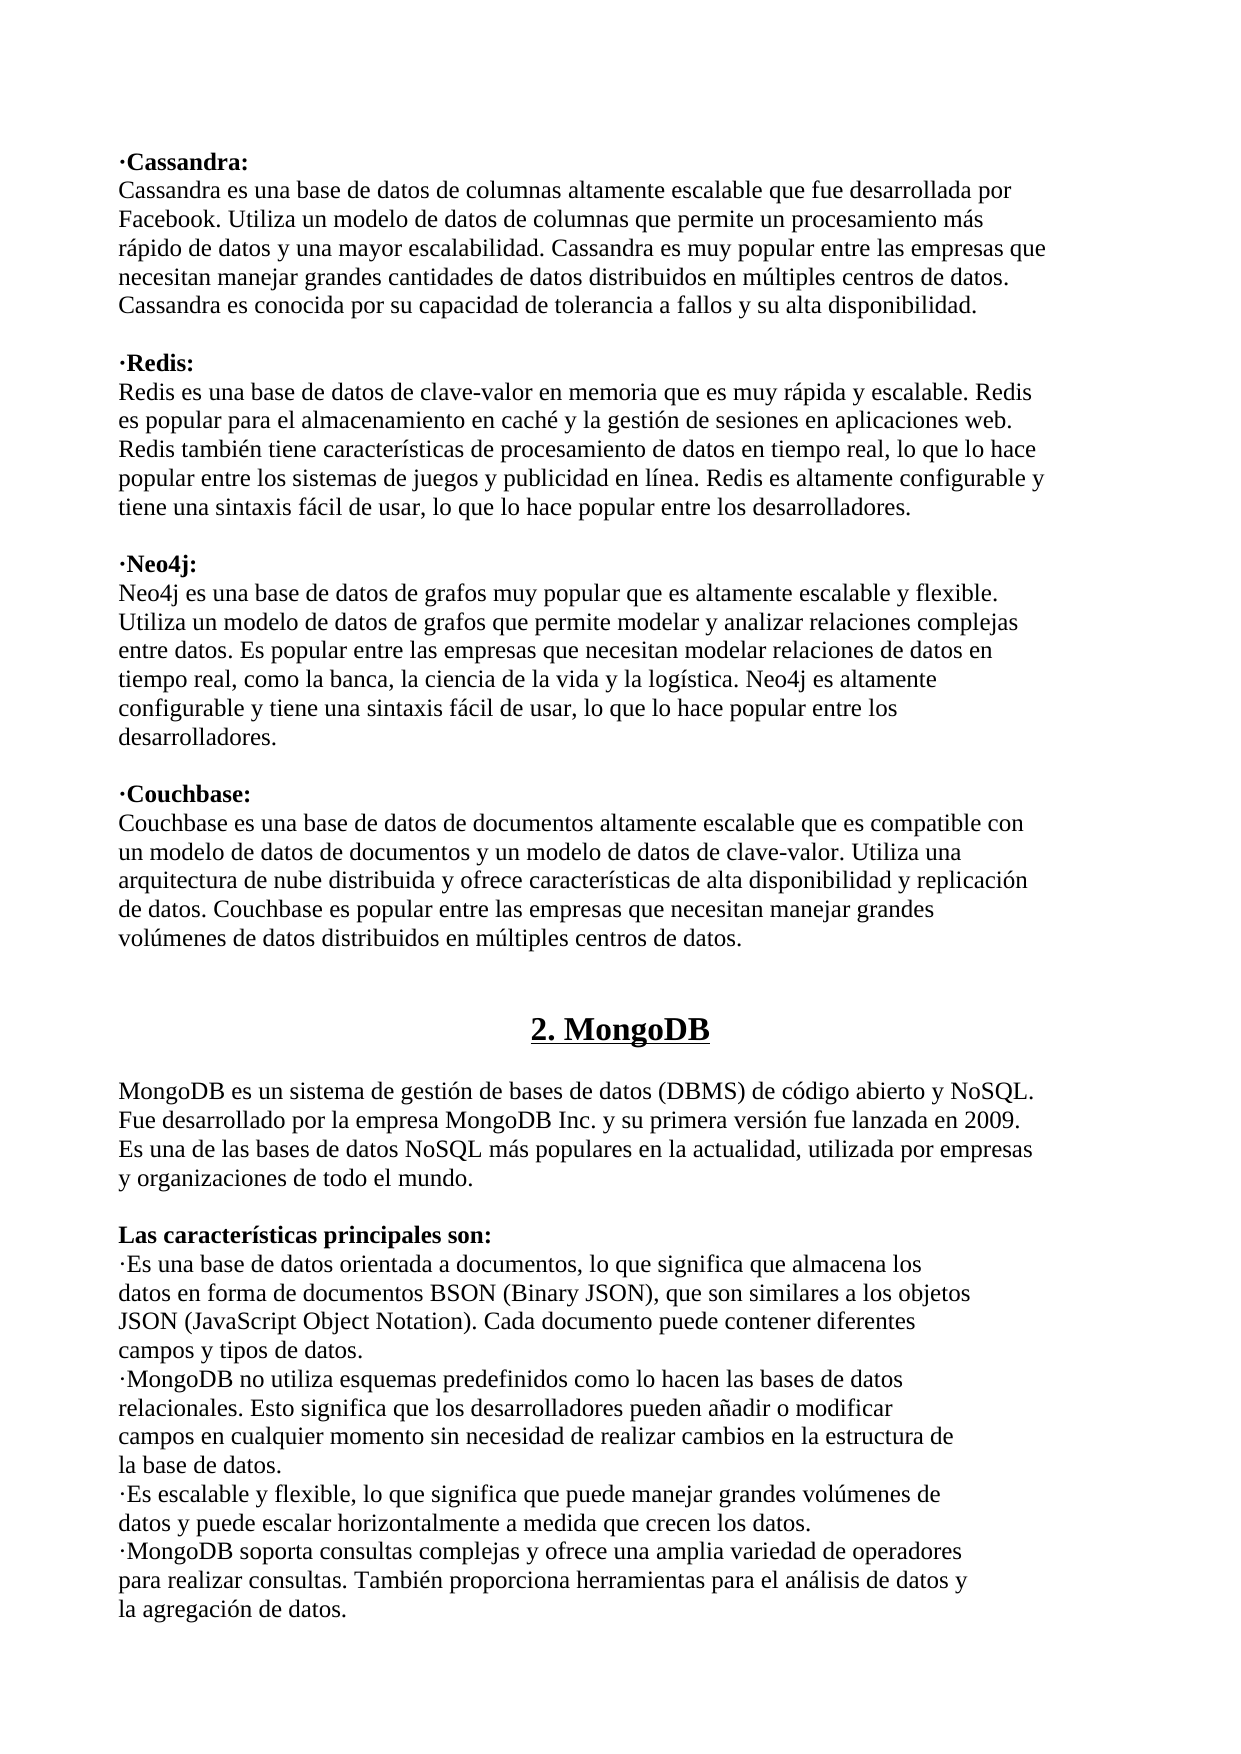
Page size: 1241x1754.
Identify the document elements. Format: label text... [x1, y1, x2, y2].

text de datos. Couchbase es popular entre las empresas que necesitan manejar grandes [118, 894, 1122, 923]
text tiene una sintaxis fácil de usar, lo que lo hace popular entre los desarrolladores. [118, 492, 1122, 521]
text ·MongoDB soporta consultas complejas y ofrece una amplia variedad de operadores [118, 1536, 1122, 1565]
text ·Es una base de datos orientada a documentos, lo que significa que almacena los [118, 1249, 1122, 1278]
text ·Cassandra: [118, 147, 1122, 176]
text ·Redis: [118, 348, 1122, 377]
text relacionales. Esto significa que los desarrolladores pueden añadir o modificar [118, 1393, 1122, 1421]
text campos y tipos de datos. [118, 1335, 1122, 1364]
text Couchbase es una base de datos de documentos altamente escalable que es compatible con [118, 808, 1122, 837]
text popular entre los sistemas de juegos y publicidad en línea. Redis es altamente configurable y [118, 463, 1122, 492]
text rápido de datos y una mayor escalabilidad. Cassandra es muy popular entre las empresas que [118, 233, 1122, 262]
text configurable y tiene una sintaxis fácil de usar, lo que lo hace popular entre los [118, 693, 1122, 722]
text volúmenes de datos distribuidos en múltiples centros de datos. [118, 923, 1122, 952]
text entre datos. Es popular entre las empresas que necesitan modelar relaciones de datos en [118, 636, 1122, 664]
text tiempo real, como la banca, la ciencia de la vida y la logística. Neo4j es altamente [118, 664, 1122, 693]
text Redis también tiene características de procesamiento de datos en tiempo real, lo que lo hace [118, 434, 1122, 463]
text un modelo de datos de documentos y un modelo de datos de clave-valor. Utiliza una [118, 837, 1122, 866]
text Es una de las bases de datos NoSQL más populares en la actualidad, utilizada por empresas [118, 1134, 1122, 1163]
text la agregación de datos. [118, 1594, 1122, 1623]
text Cassandra es conocida por su capacidad de tolerancia a fallos y su alta disponibilidad. [118, 291, 1122, 319]
text JSON (JavaScript Object Notation). Cada documento puede contener diferentes [118, 1306, 1122, 1335]
text Fue desarrollado por la empresa MongoDB Inc. y su primera versión fue lanzada en 2009. [118, 1105, 1122, 1134]
text ·Neo4j: [118, 549, 1122, 578]
text Cassandra es una base de datos de columnas altamente escalable que fue desarrollada por [118, 176, 1122, 204]
text Redis es una base de datos de clave-valor en memoria que es muy rápida y escalable. Redis [118, 377, 1122, 406]
text 2. MongoDB [118, 1009, 1122, 1048]
text campos en cualquier momento sin necesidad de realizar cambios en la estructura de [118, 1421, 1122, 1450]
text MongoDB es un sistema de gestión de bases de datos (DBMS) de código abierto y NoSQL. [118, 1076, 1122, 1105]
text ·MongoDB no utiliza esquemas predefinidos como lo hacen las bases de datos [118, 1364, 1122, 1393]
text datos en forma de documentos BSON (Binary JSON), que son similares a los objetos [118, 1278, 1122, 1306]
text la base de datos. [118, 1450, 1122, 1479]
text Facebook. Utiliza un modelo de datos de columnas que permite un procesamiento más [118, 204, 1122, 233]
text para realizar consultas. También proporciona herramientas para el análisis de datos y [118, 1565, 1122, 1594]
text ·Es escalable y flexible, lo que significa que puede manejar grandes volúmenes de [118, 1479, 1122, 1508]
text Las características principales son: [118, 1220, 1122, 1249]
text desarrolladores. [118, 722, 1122, 751]
text ·Couchbase: [118, 779, 1122, 808]
text datos y puede escalar horizontalmente a medida que crecen los datos. [118, 1508, 1122, 1536]
text necesitan manejar grandes cantidades de datos distribuidos en múltiples centros de datos. [118, 262, 1122, 291]
text arquitectura de nube distribuida y ofrece características de alta disponibilidad y replicación [118, 866, 1122, 894]
text y organizaciones de todo el mundo. [118, 1163, 1122, 1191]
text Neo4j es una base de datos de grafos muy popular que es altamente escalable y flexible. [118, 578, 1122, 607]
text es popular para el almacenamiento en caché y la gestión de sesiones en aplicaciones web. [118, 406, 1122, 434]
text Utiliza un modelo de datos de grafos que permite modelar y analizar relaciones complejas [118, 607, 1122, 636]
